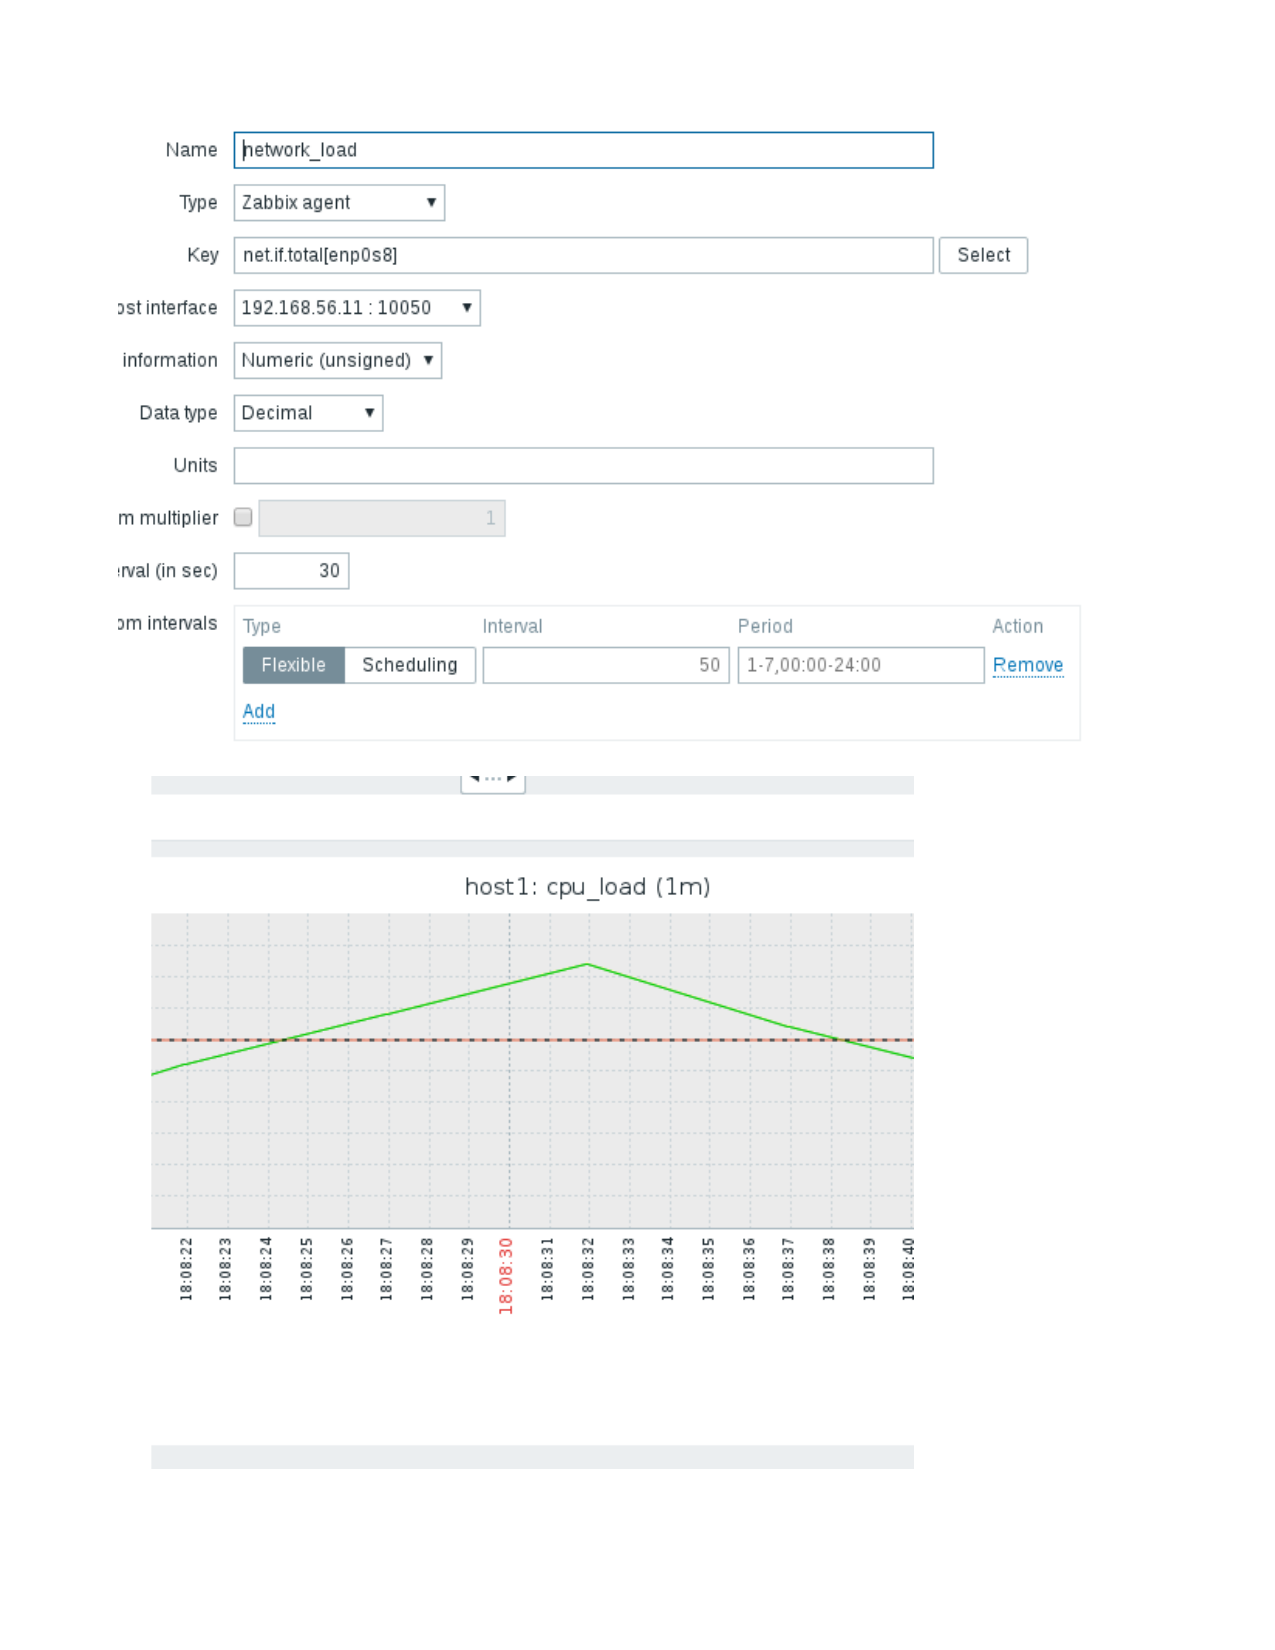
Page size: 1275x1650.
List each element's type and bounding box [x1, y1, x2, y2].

picture [118, 118, 1157, 746]
picture [151, 776, 914, 1469]
